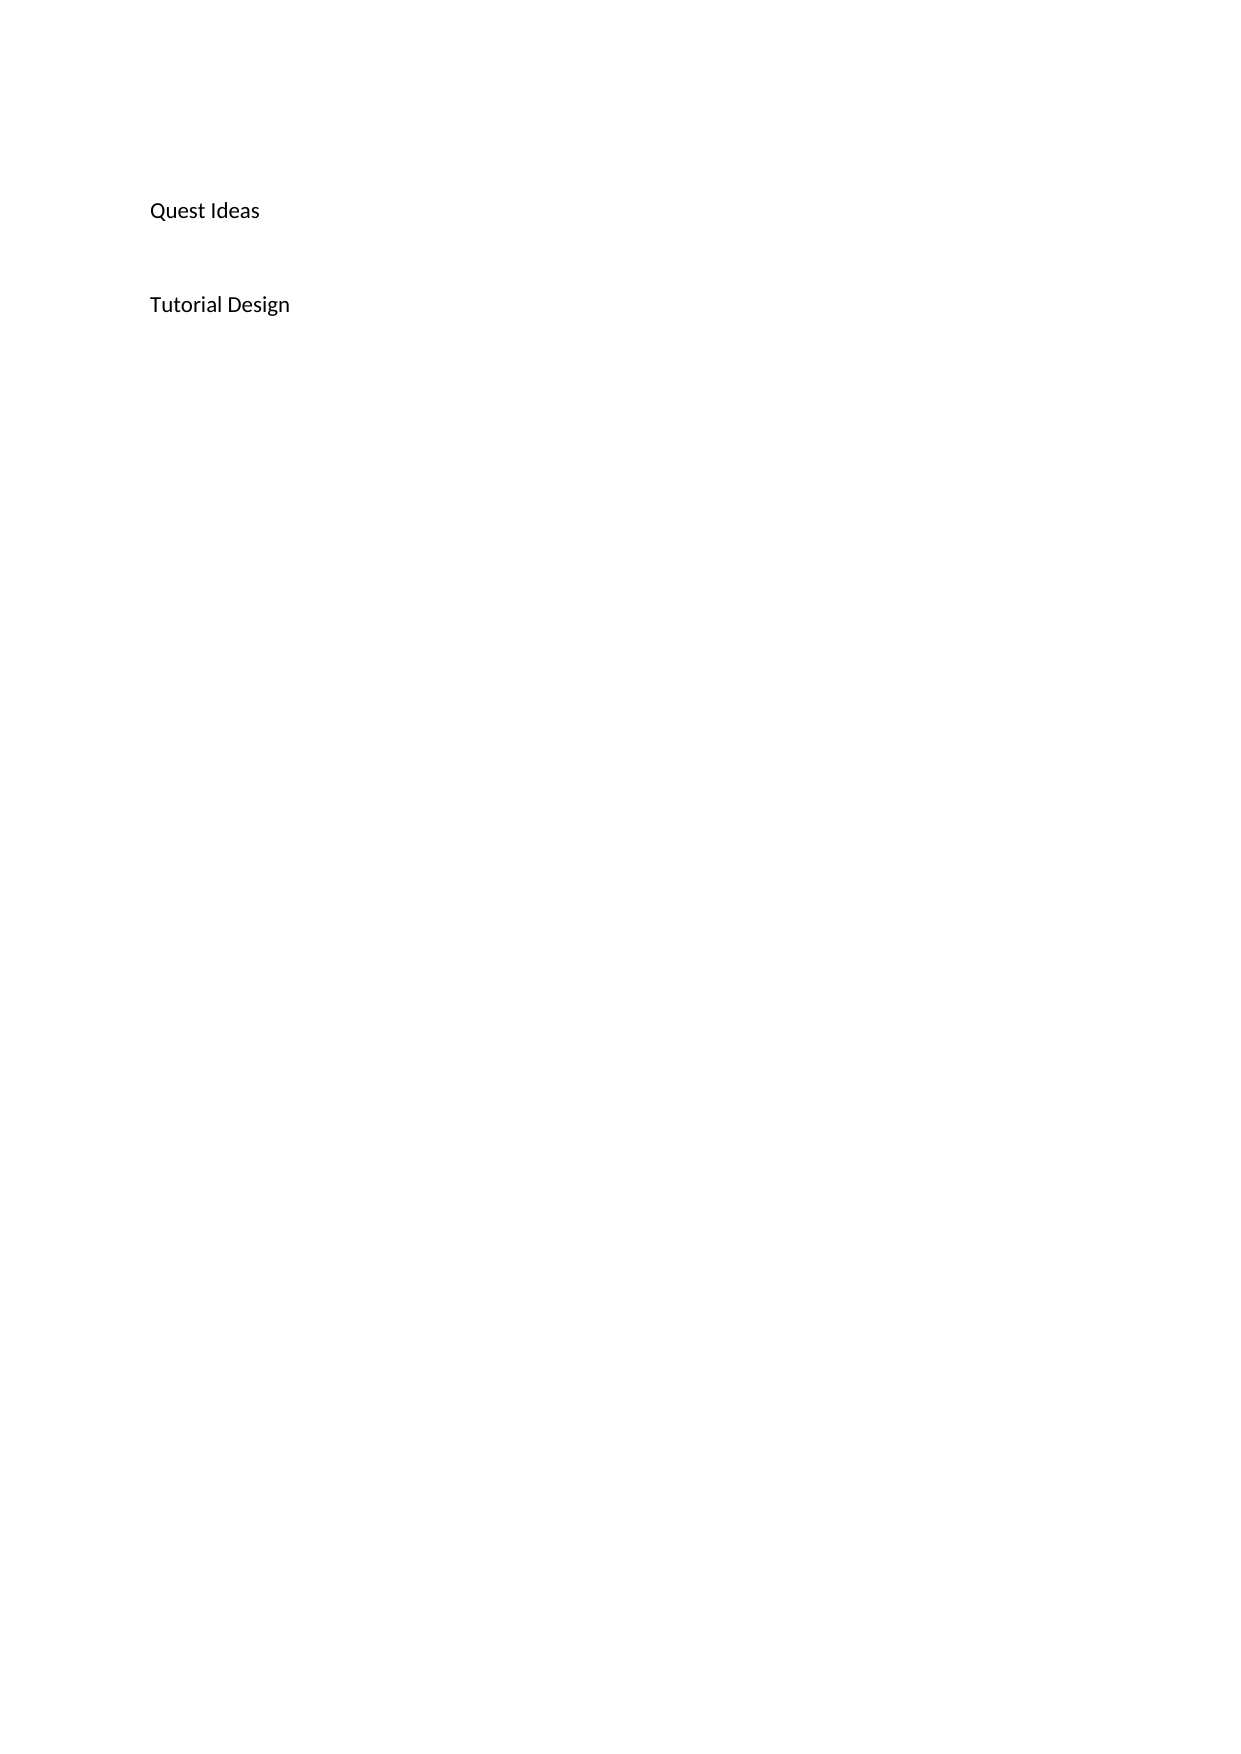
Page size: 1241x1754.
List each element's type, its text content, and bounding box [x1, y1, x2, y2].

text Tutorial Design [150, 290, 1090, 318]
text Quest Ideas [150, 197, 1090, 224]
